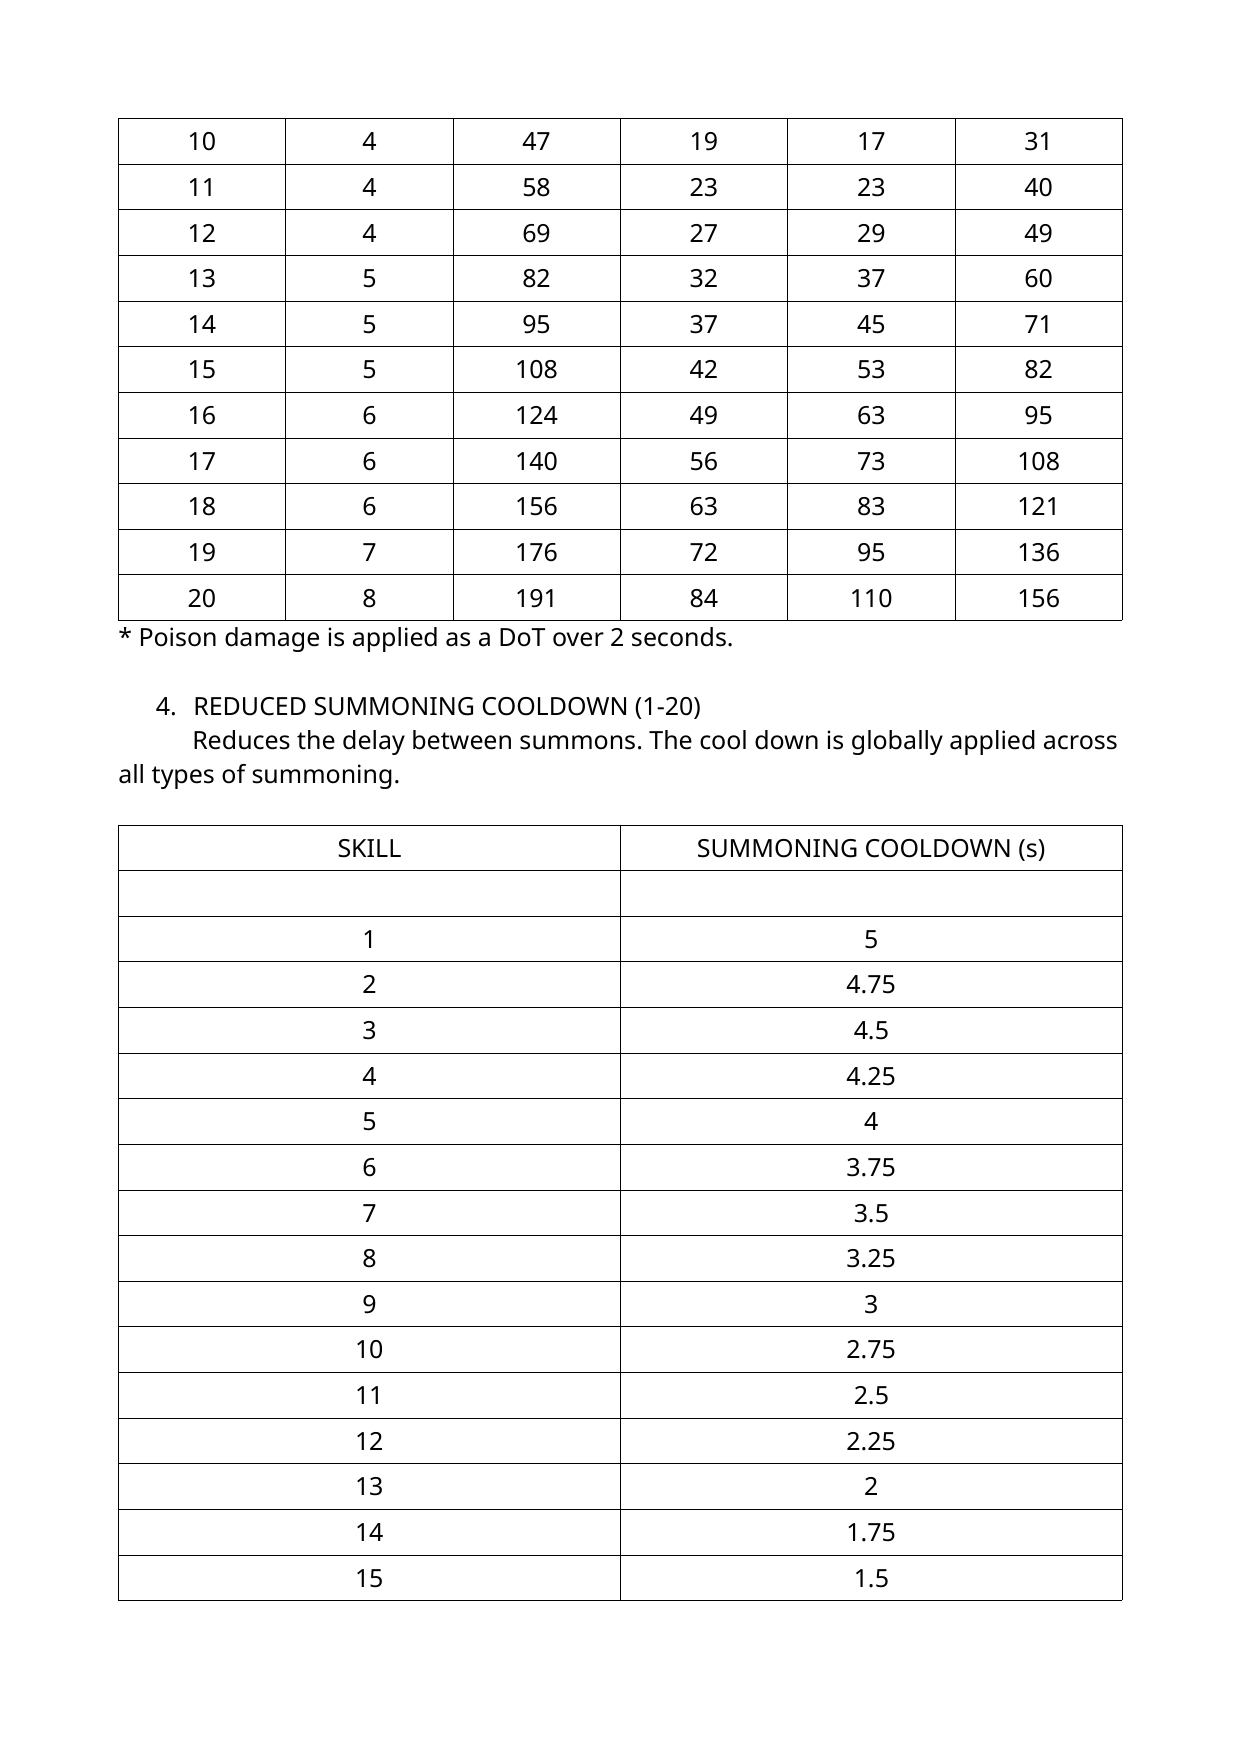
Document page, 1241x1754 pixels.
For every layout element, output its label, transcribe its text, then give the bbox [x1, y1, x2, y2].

table_cell 108 [454, 347, 620, 392]
table_cell 53 [788, 347, 955, 392]
table_cell 82 [956, 347, 1122, 392]
table_cell 4.5 [621, 1008, 1122, 1053]
table_cell 31 [956, 119, 1122, 164]
table_cell 12 [119, 210, 285, 255]
table_cell 18 [119, 484, 285, 529]
table_cell 58 [454, 165, 620, 209]
table_cell 19 [119, 530, 285, 574]
table_cell 2 [119, 962, 620, 1007]
table_cell 11 [119, 165, 285, 209]
table_cell 136 [956, 530, 1122, 574]
table_cell 3 [621, 1282, 1122, 1326]
table_cell 3.25 [621, 1236, 1122, 1281]
table_cell 15 [119, 347, 285, 392]
table_cell 95 [788, 530, 955, 574]
table_cell 4 [286, 210, 453, 255]
table_cell 3.5 [621, 1191, 1122, 1235]
table_cell 9 [119, 1282, 620, 1326]
table_cell 191 [454, 575, 620, 620]
table_cell 11 [119, 1373, 620, 1418]
text Reduces the delay between summons. The cool down is globally applied across all types of summoning. [118, 722, 1122, 790]
table_cell 17 [788, 119, 955, 164]
table_cell 3 [119, 1008, 620, 1053]
table_cell 5 [286, 347, 453, 392]
table_cell 4 [621, 1099, 1122, 1144]
table_cell 49 [621, 393, 787, 437]
table_cell 45 [788, 302, 955, 346]
table_cell 5 [286, 256, 453, 301]
table_cell 108 [956, 439, 1122, 483]
table_cell 8 [286, 575, 453, 620]
table_cell 20 [119, 575, 285, 620]
table_cell 23 [621, 165, 787, 209]
table_cell 95 [454, 302, 620, 346]
table_cell [119, 871, 620, 916]
table_cell 60 [956, 256, 1122, 301]
table_cell 1 [119, 917, 620, 961]
table_cell 124 [454, 393, 620, 437]
table_cell 16 [119, 393, 285, 437]
table_cell 13 [119, 1464, 620, 1509]
table_cell 2.5 [621, 1373, 1122, 1418]
table_cell 6 [286, 393, 453, 437]
table_cell 32 [621, 256, 787, 301]
table_cell 27 [621, 210, 787, 255]
table_cell 5 [119, 1099, 620, 1144]
table_cell 40 [956, 165, 1122, 209]
table_cell 4 [286, 119, 453, 164]
table_cell 15 [119, 1556, 620, 1600]
table_cell 176 [454, 530, 620, 574]
table_cell 37 [788, 256, 955, 301]
table_cell 82 [454, 256, 620, 301]
table_cell 156 [454, 484, 620, 529]
table_cell 42 [621, 347, 787, 392]
table_cell 13 [119, 256, 285, 301]
table_cell 7 [286, 530, 453, 574]
table_cell 83 [788, 484, 955, 529]
table_cell 1.75 [621, 1510, 1122, 1554]
table_cell 5 [621, 917, 1122, 961]
table_cell 6 [119, 1145, 620, 1189]
table_cell 63 [621, 484, 787, 529]
table_cell 140 [454, 439, 620, 483]
text * Poison damage is applied as a DoT over 2 seconds. [118, 621, 1122, 654]
table_cell 110 [788, 575, 955, 620]
table_cell 6 [286, 484, 453, 529]
table_cell 73 [788, 439, 955, 483]
table_cell 6 [286, 439, 453, 483]
table_cell 2.25 [621, 1419, 1122, 1463]
table_cell 2.75 [621, 1327, 1122, 1372]
table_cell 156 [956, 575, 1122, 620]
table_cell 23 [788, 165, 955, 209]
table_cell 5 [286, 302, 453, 346]
table_cell 47 [454, 119, 620, 164]
table_cell 37 [621, 302, 787, 346]
table_cell 4.25 [621, 1054, 1122, 1098]
table_cell 10 [119, 1327, 620, 1372]
table_cell 72 [621, 530, 787, 574]
table_header SUMMONING COOLDOWN (s) [621, 826, 1122, 870]
table_cell 12 [119, 1419, 620, 1463]
table_cell 69 [454, 210, 620, 255]
table_cell 29 [788, 210, 955, 255]
table_cell 49 [956, 210, 1122, 255]
table_cell 1.5 [621, 1556, 1122, 1600]
table_cell 71 [956, 302, 1122, 346]
table_cell 14 [119, 1510, 620, 1554]
table_cell 84 [621, 575, 787, 620]
table_header SKILL [119, 826, 620, 870]
table_cell 7 [119, 1191, 620, 1235]
table_cell 3.75 [621, 1145, 1122, 1189]
table_cell 4 [119, 1054, 620, 1098]
table_cell 2 [621, 1464, 1122, 1509]
table_cell 14 [119, 302, 285, 346]
table_cell 56 [621, 439, 787, 483]
table_cell 4.75 [621, 962, 1122, 1007]
table_cell [621, 871, 1122, 916]
table_cell 95 [956, 393, 1122, 437]
list REDUCED SUMMONING COOLDOWN (1-20) [156, 688, 1122, 722]
table_cell 19 [621, 119, 787, 164]
table_cell 4 [286, 165, 453, 209]
table_cell 121 [956, 484, 1122, 529]
table_cell 8 [119, 1236, 620, 1281]
table_cell 17 [119, 439, 285, 483]
table_cell 63 [788, 393, 955, 437]
table_cell 10 [119, 119, 285, 164]
